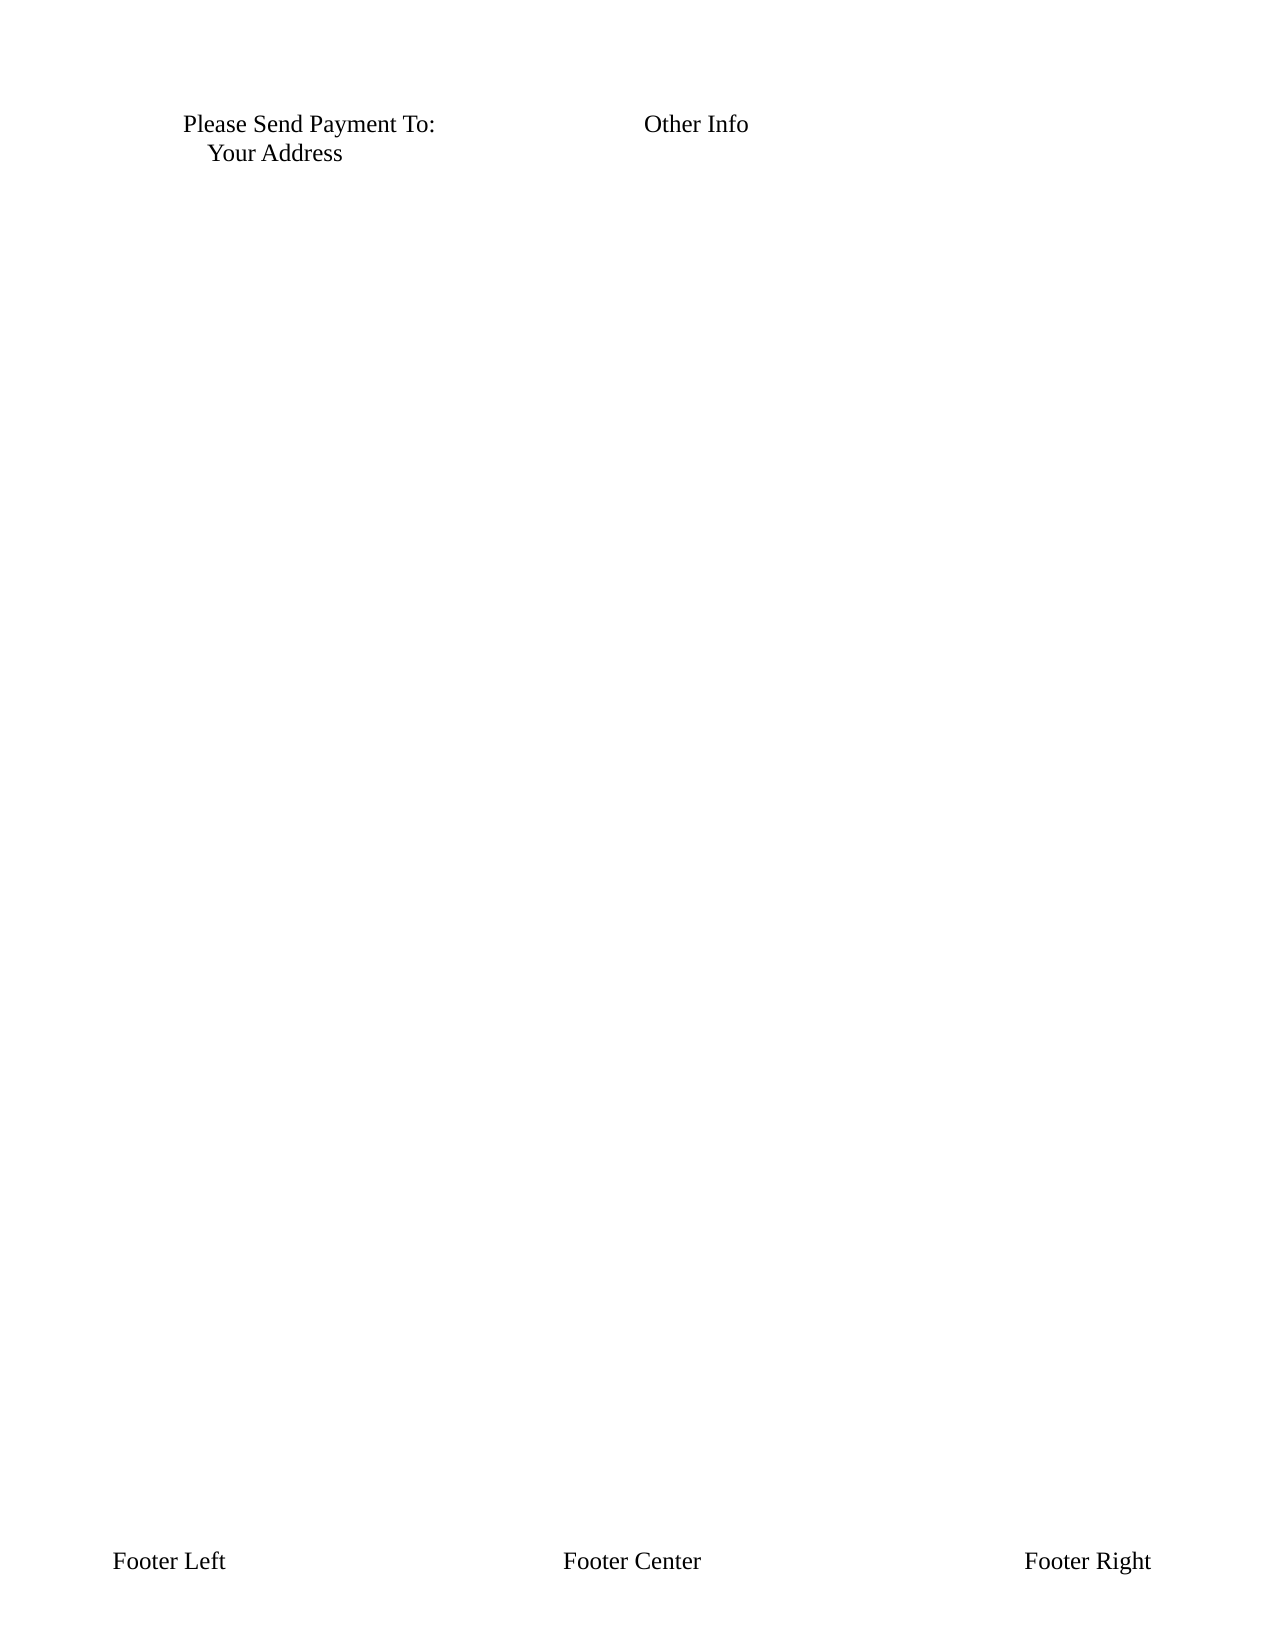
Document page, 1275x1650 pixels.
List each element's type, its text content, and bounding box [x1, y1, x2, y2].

table_header Other Info [638, 104, 1152, 173]
table_header Please Send Payment To: Your Address [177, 104, 638, 173]
